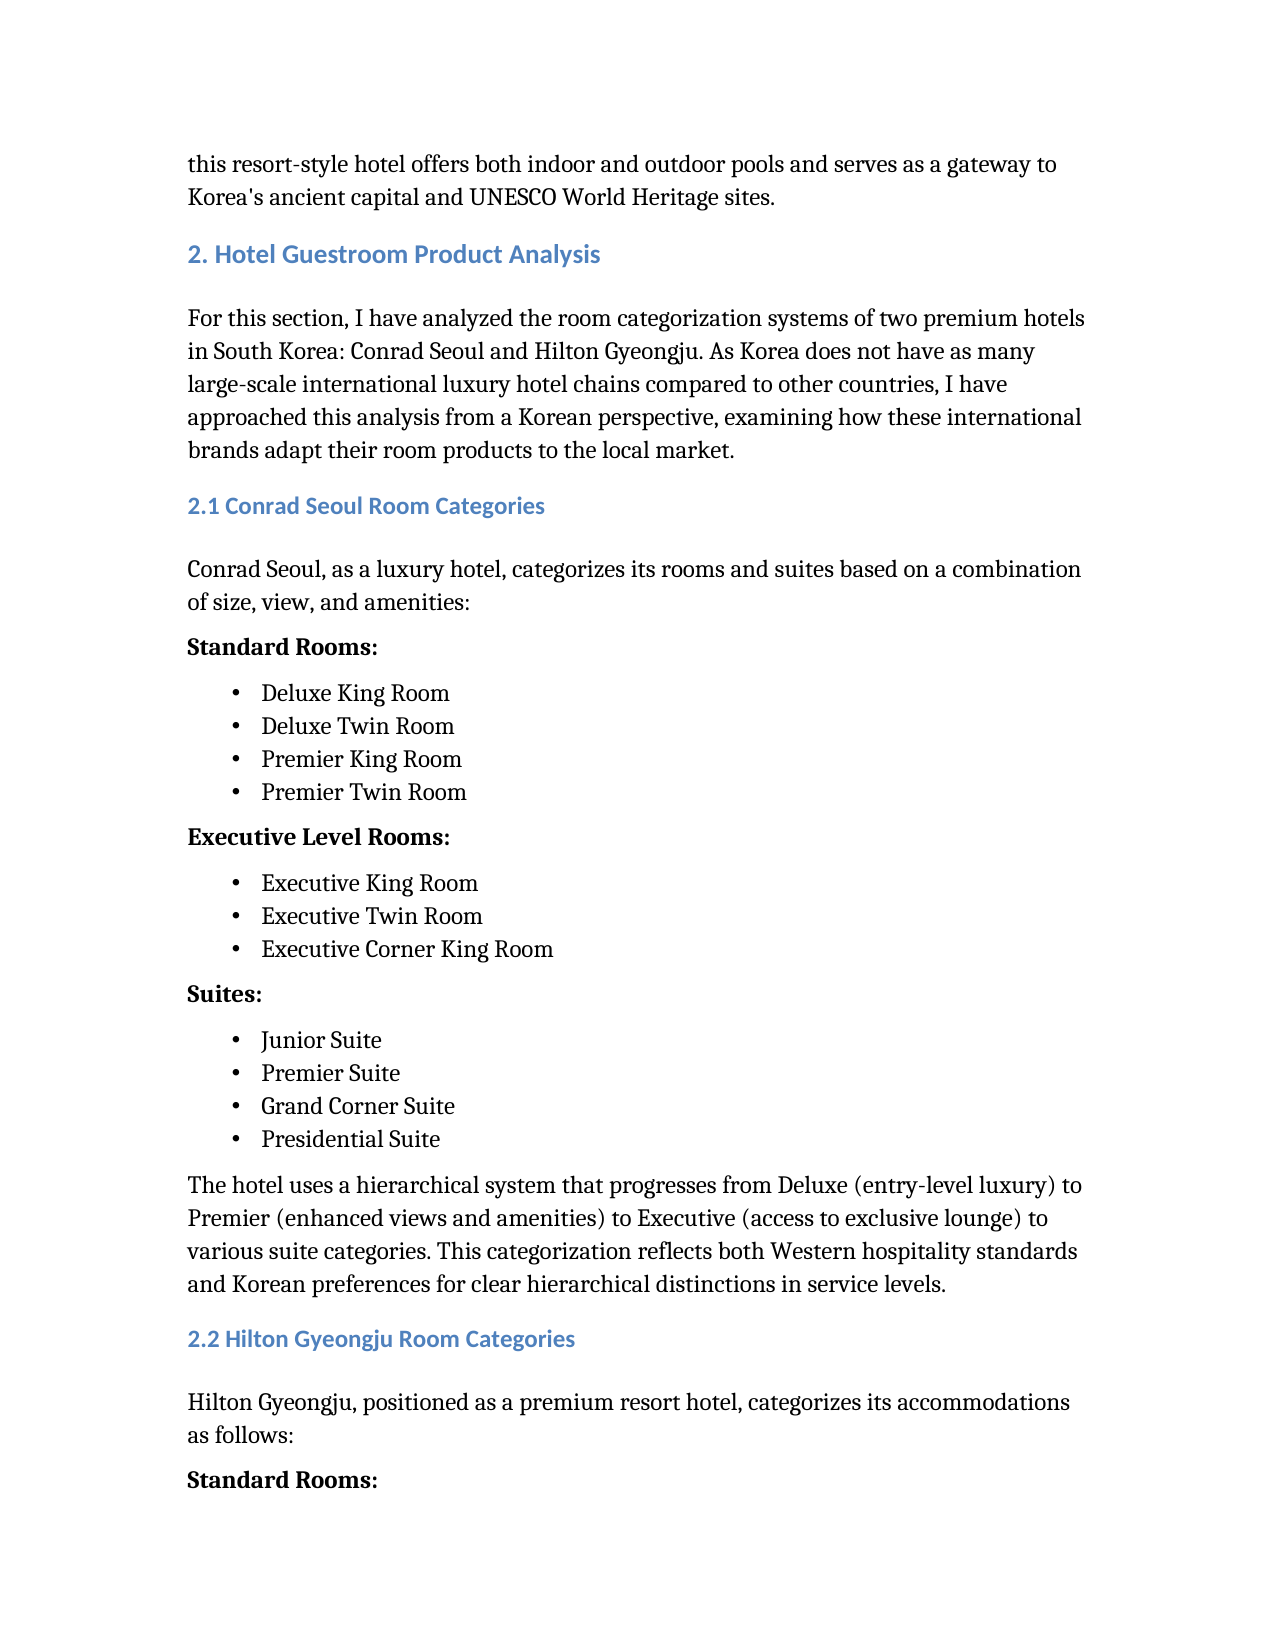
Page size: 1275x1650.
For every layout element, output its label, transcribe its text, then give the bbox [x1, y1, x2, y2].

list Executive Twin Room [232, 902, 1087, 931]
text Executive Level Rooms: [187, 823, 1087, 852]
list Deluxe King Room [232, 679, 1087, 707]
text Standard Rooms: [187, 633, 1087, 662]
subtitle 2.2 Hilton Gyeongju Room Categories [187, 1323, 1087, 1354]
list Premier Twin Room [232, 778, 1087, 807]
list Deluxe Twin Room [232, 712, 1087, 741]
list Premier Suite [232, 1059, 1087, 1088]
text Standard Rooms: [187, 1466, 1087, 1495]
list Presidential Suite [232, 1125, 1087, 1154]
list Executive Corner King Room [232, 935, 1087, 964]
subtitle 2. Hotel Guestroom Product Analysis [187, 237, 1087, 270]
text Conrad Seoul, as a luxury hotel, categorizes its rooms and suites based on a combination of size, view, and amenities: [187, 555, 1087, 616]
text The hotel uses a hierarchical system that progresses from Deluxe (entry-level luxury) to Premier (enhanced views and amenities) to Executive (access to exclusive lounge) to various suite categories. This categorization reflects both Western hospitality standards and Korean preferences for clear hierarchical distinctions in service levels. [187, 1171, 1087, 1298]
list Executive King Room [232, 869, 1087, 898]
text this resort-style hotel offers both indoor and outdoor pools and serves as a gateway to Korea's ancient capital and UNESCO World Heritage sites. [187, 150, 1087, 212]
list Grand Corner Suite [232, 1092, 1087, 1121]
list Junior Suite [232, 1026, 1087, 1055]
subtitle 2.1 Conrad Seoul Room Categories [187, 490, 1087, 521]
list Premier King Room [232, 745, 1087, 773]
text Suites: [187, 980, 1087, 1009]
text For this section, I have analyzed the room categorization systems of two premium hotels in South Korea: Conrad Seoul and Hilton Gyeongju. As Korea does not have as many large-scale international luxury hotel chains compared to other countries, I have approached this analysis from a Korean perspective, examining how these international brands adapt their room products to the local market. [187, 304, 1087, 465]
text Hilton Gyeongju, positioned as a premium resort hotel, categorizes its accommodations as follows: [187, 1388, 1087, 1450]
